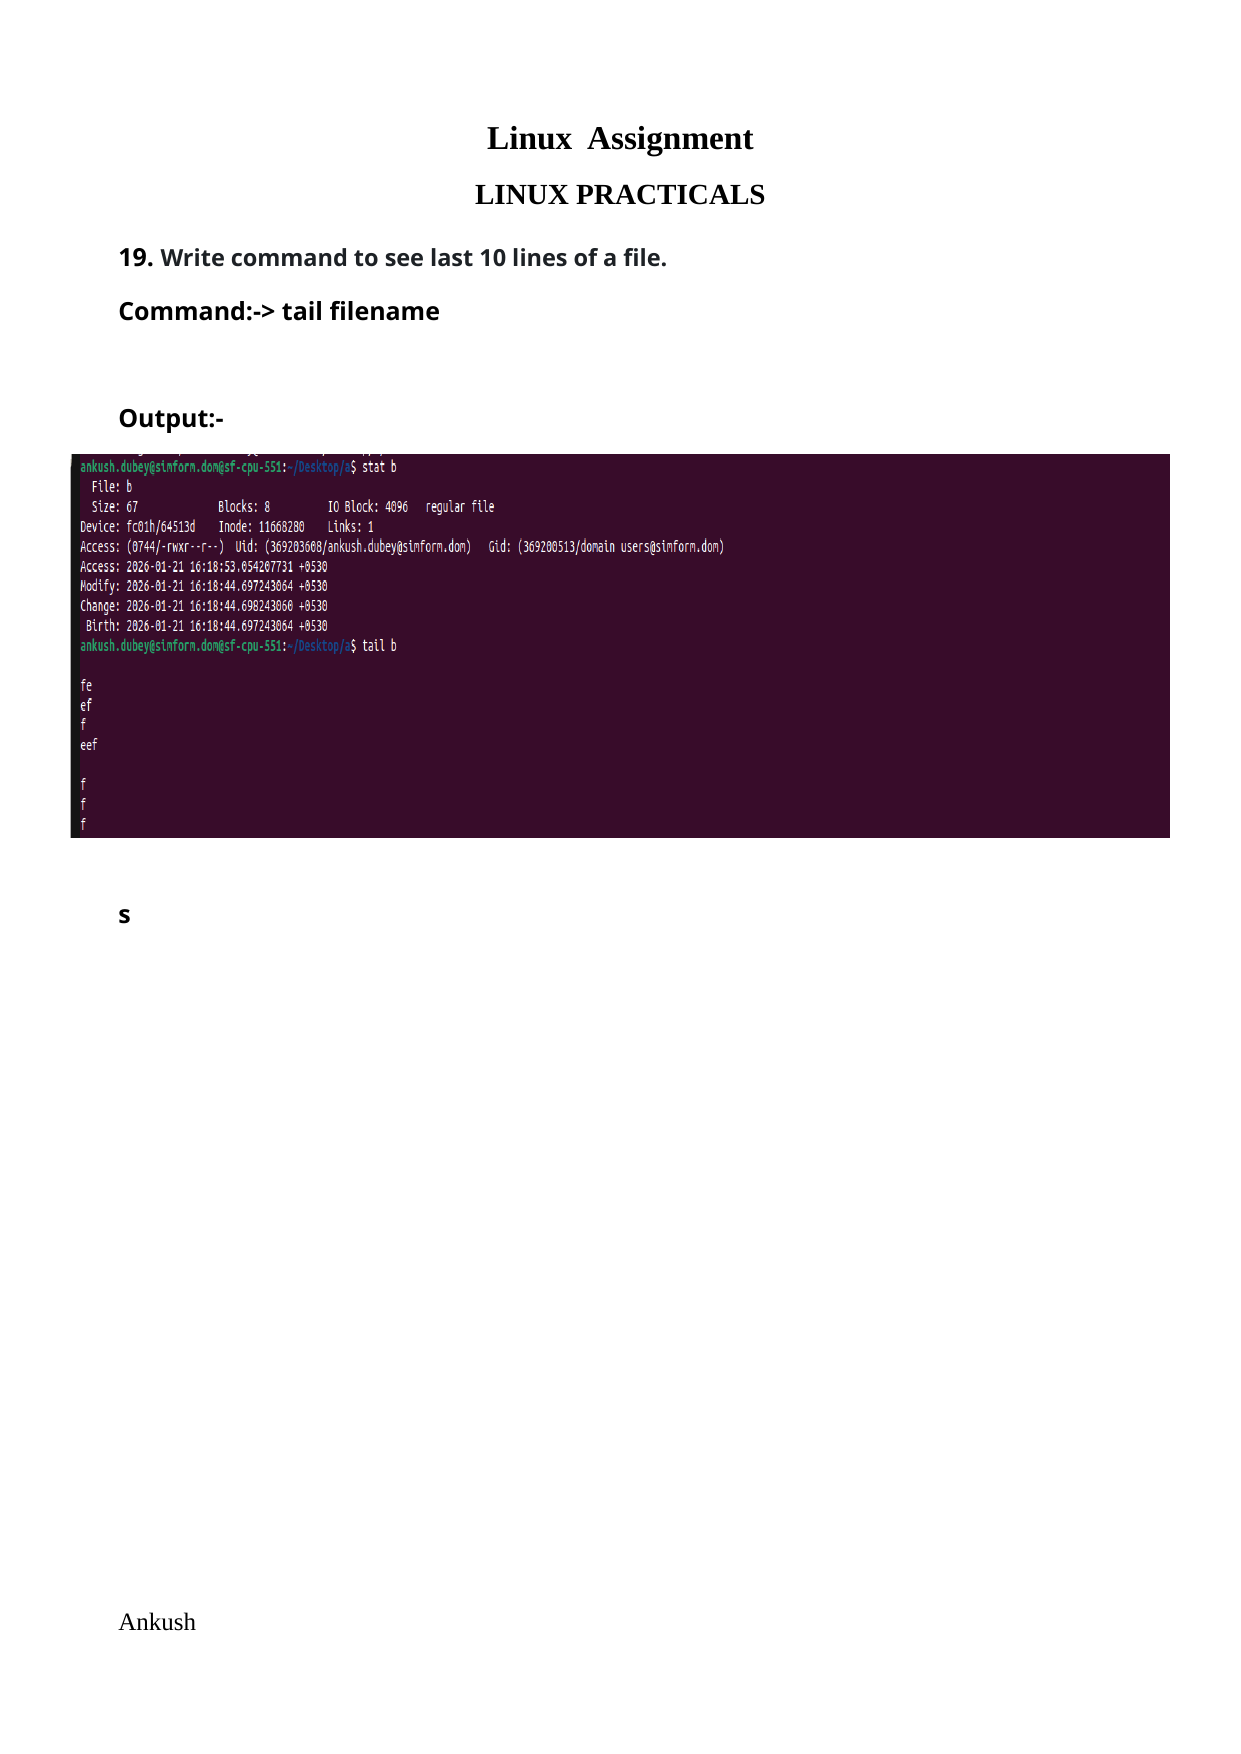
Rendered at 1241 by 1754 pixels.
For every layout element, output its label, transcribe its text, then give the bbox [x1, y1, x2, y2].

text 19. Write command to see last 10 lines of a file. [118, 240, 1122, 274]
picture [70, 454, 1170, 838]
text Command:-> tail filename [118, 293, 1122, 328]
text s [118, 897, 1122, 931]
text Output:- [118, 401, 1122, 435]
